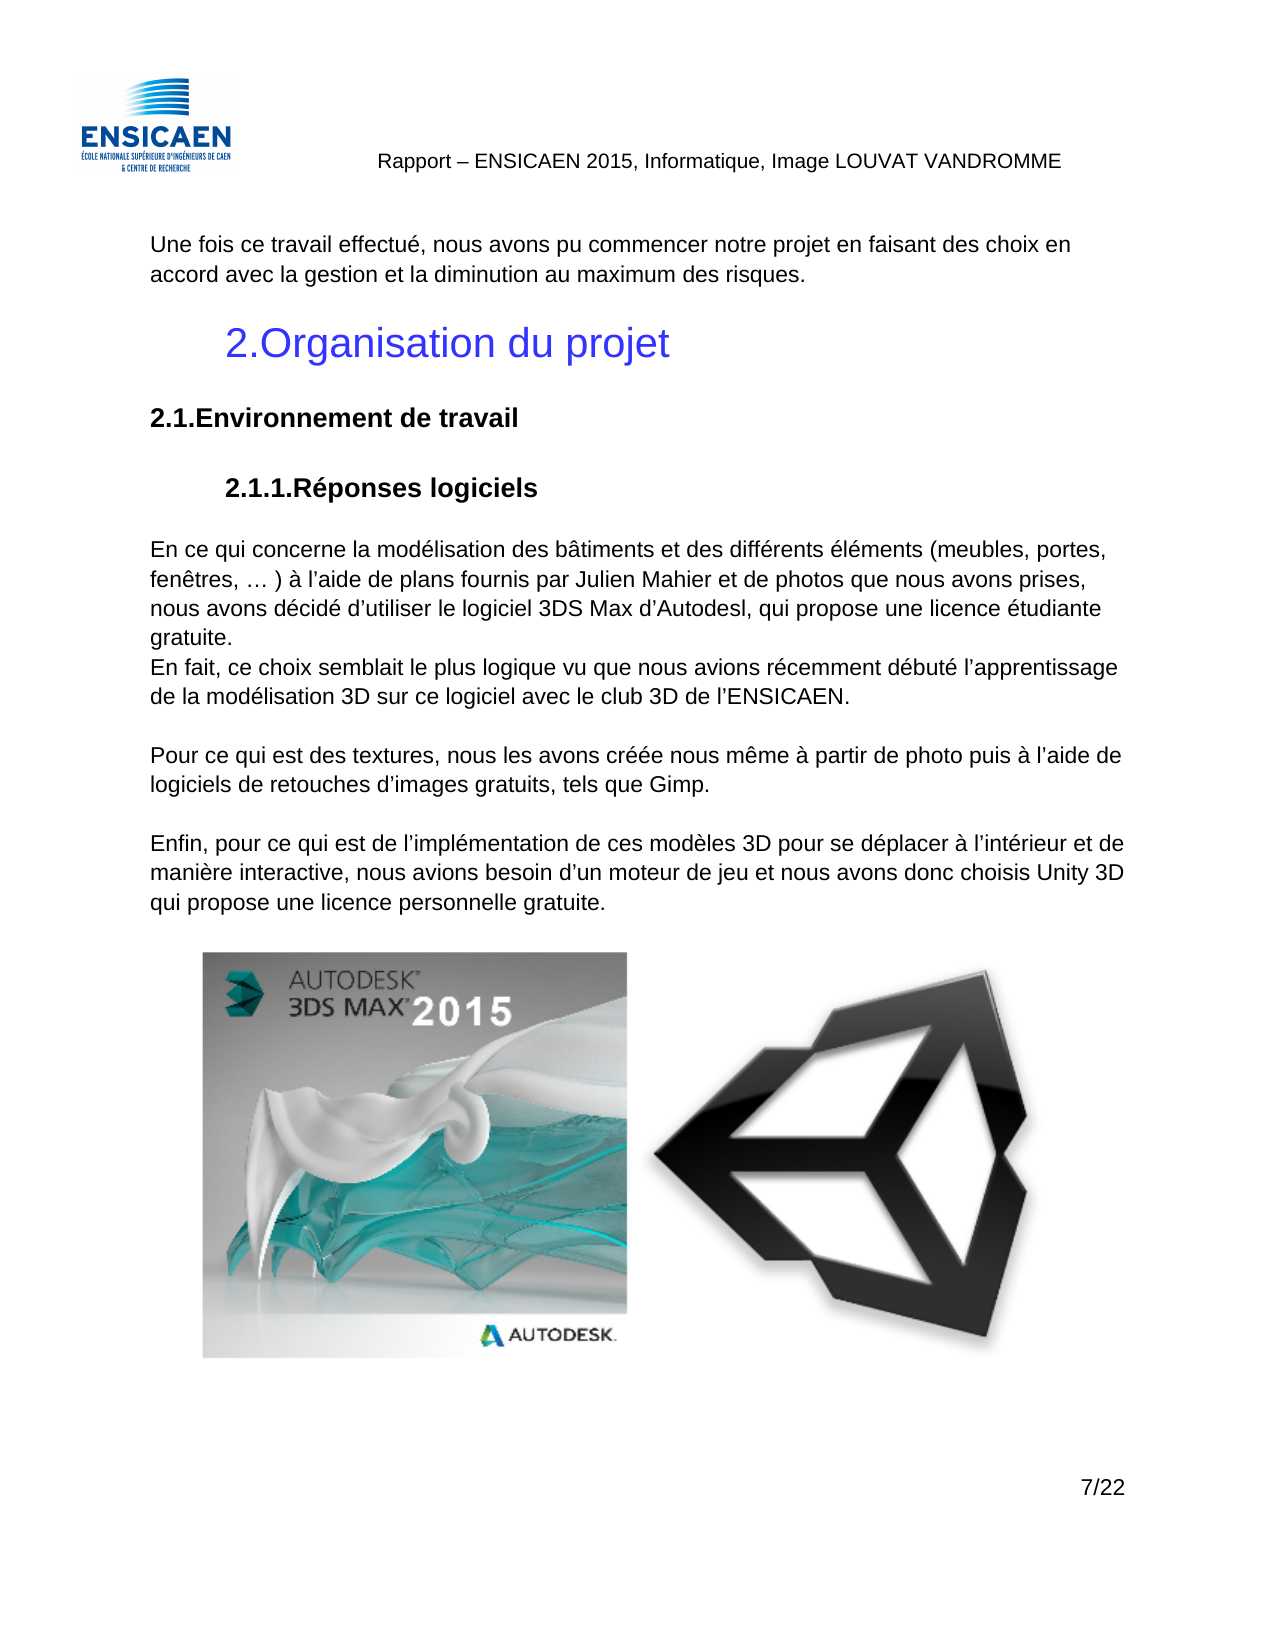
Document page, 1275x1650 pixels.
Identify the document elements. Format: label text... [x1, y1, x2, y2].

text 2.Organisation du projet [150, 320, 1125, 367]
picture [194, 941, 1074, 1384]
text 2.1.Environnement de travail [150, 403, 1125, 433]
text Enfin, pour ce qui est de l’implémentation de ces modèles 3D pour se déplacer à l’intérieur et de manière interactive, nous avions besoin d’un moteur de jeu et nous avons donc choisis Unity 3D qui propose une licence personnelle gratuite. [150, 831, 1125, 915]
list 2.1.1.Réponses logiciels [187, 473, 1125, 503]
text Une fois ce travail effectué, nous avons pu commencer notre projet en faisant des choix en accord avec la gestion et la diminution au maximum des risques. [150, 232, 1125, 287]
text Pour ce qui est des textures, nous les avons créée nous même à partir de photo puis à l’aide de logiciels de retouches d’images gratuits, tels que Gimp. [150, 742, 1125, 797]
picture [78, 76, 234, 174]
text En ce qui concerne la modélisation des bâtiments et des différents éléments (meubles, portes, fenêtres, … ) à l’aide de plans fournis par Julien Mahier et de photos que nous avons prises, nous avons décidé d’utiliser le logiciel 3DS Max d’Autodesl, qui propose une licence étudiante gratuite. En fait, ce choix semblait le plus logique vu que nous avions récemment débuté l’apprentissage de la modélisation 3D sur ce logiciel avec le club 3D de l’ENSICAEN. [150, 537, 1125, 709]
